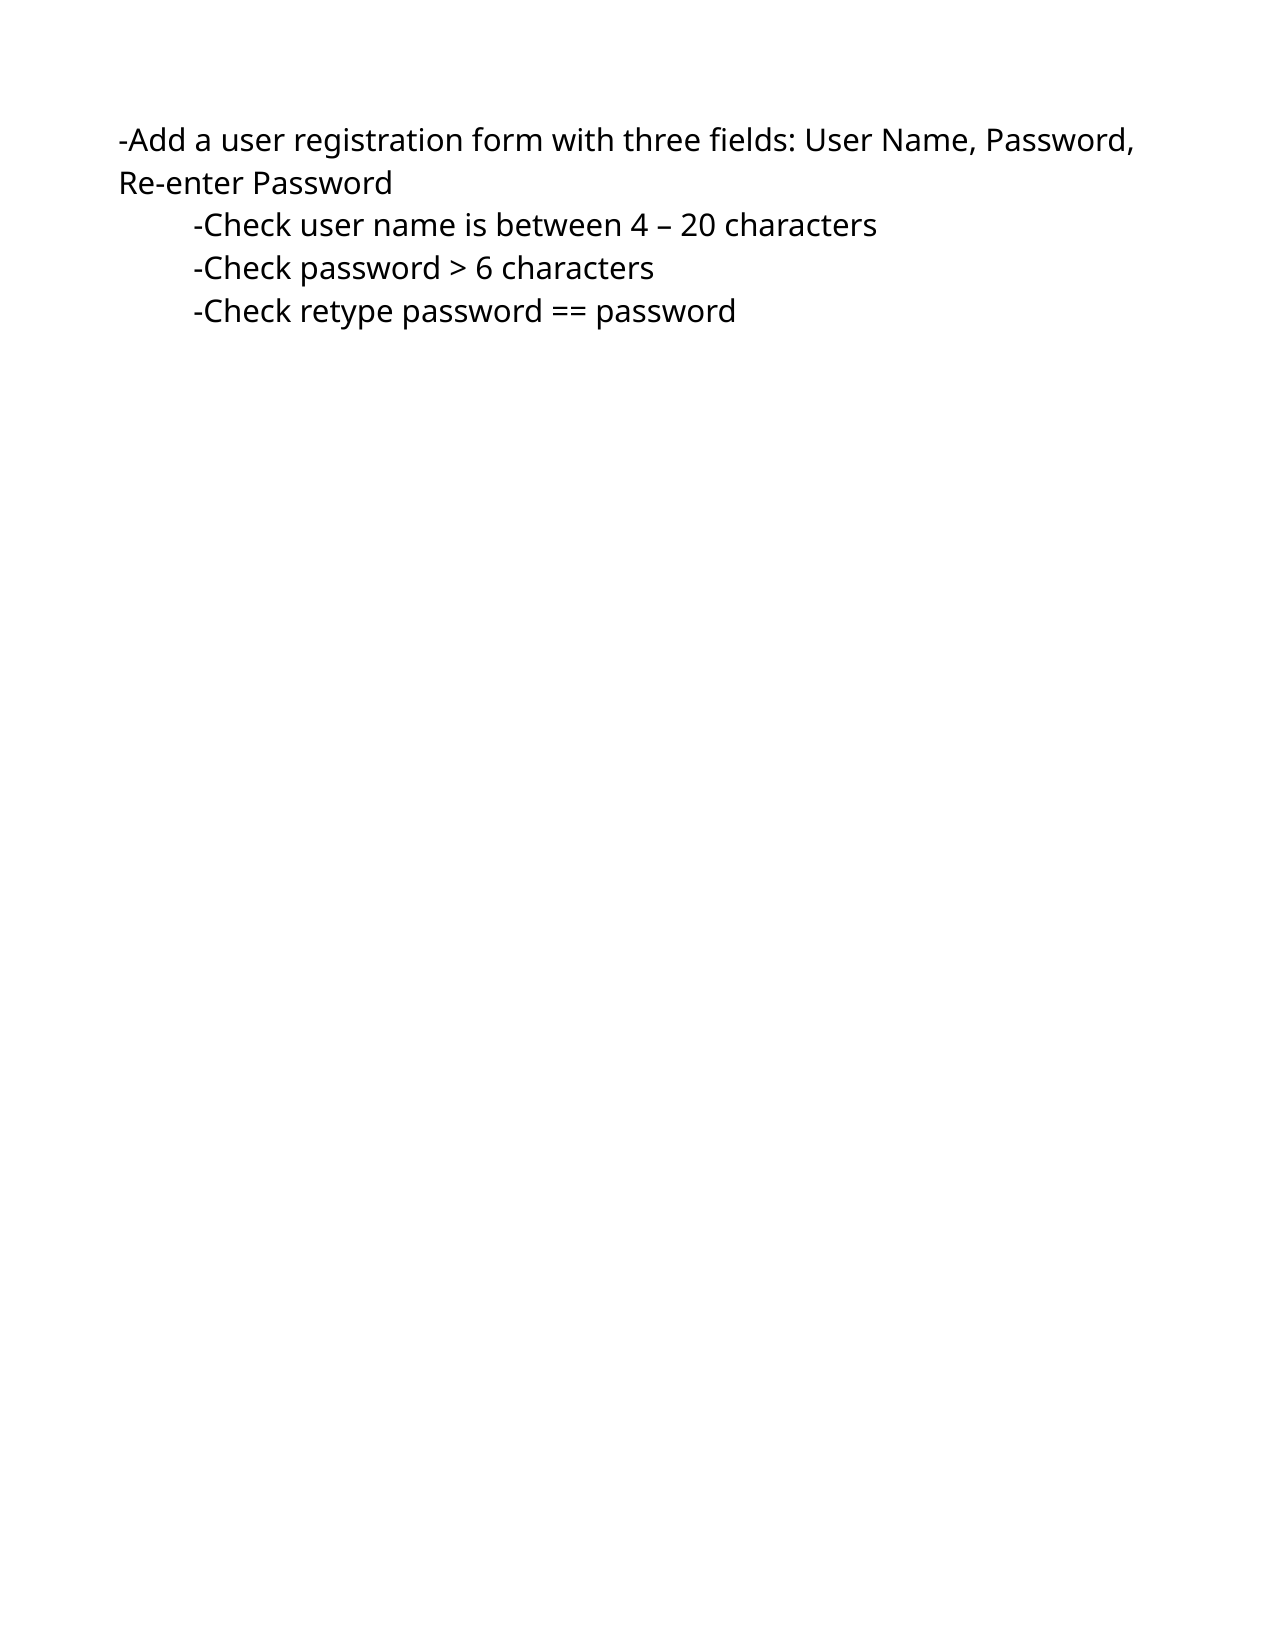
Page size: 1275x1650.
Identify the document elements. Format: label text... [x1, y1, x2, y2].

text -Check password > 6 characters [118, 246, 1157, 288]
text -Add a user registration form with three fields: User Name, Password, Re-enter Password [118, 118, 1157, 203]
text -Check user name is between 4 – 20 characters [118, 203, 1157, 246]
text -Check retype password == password [118, 288, 1157, 331]
